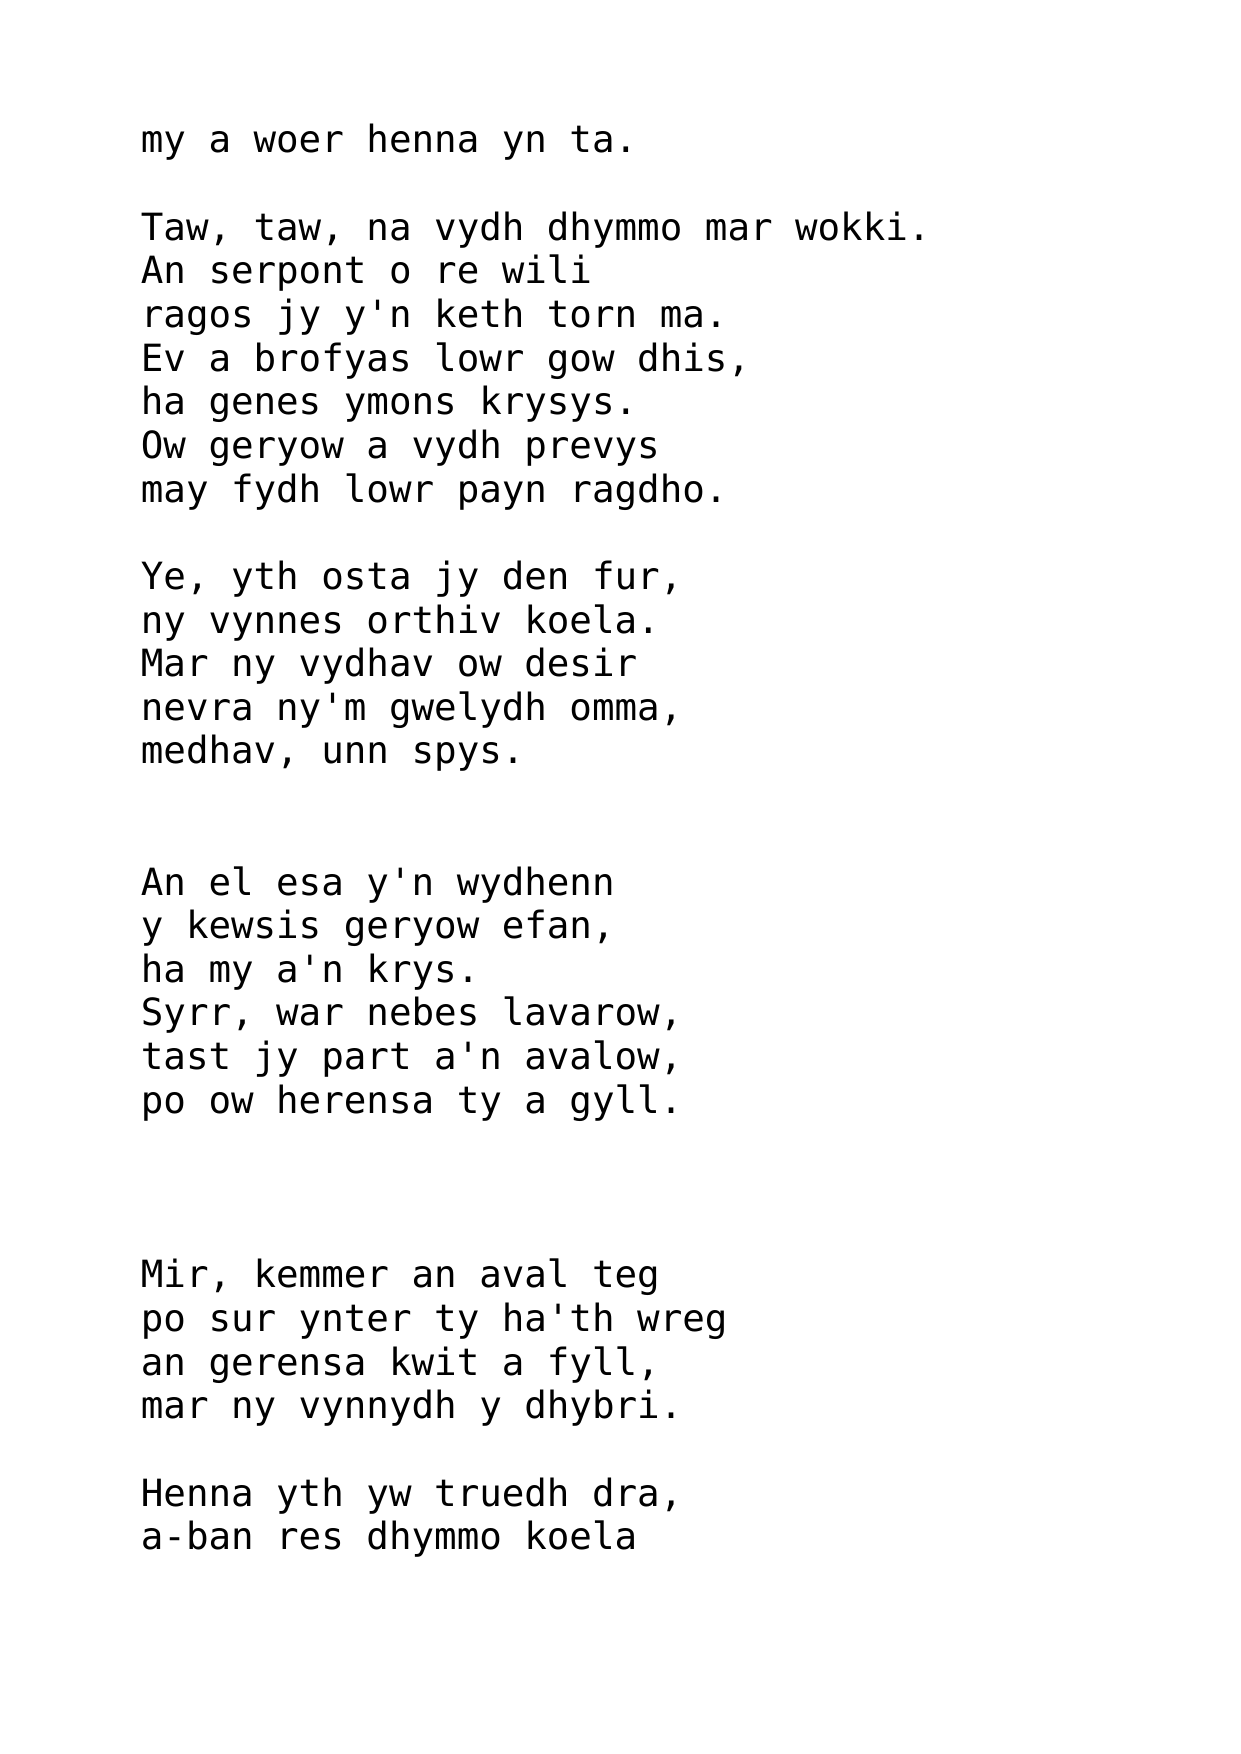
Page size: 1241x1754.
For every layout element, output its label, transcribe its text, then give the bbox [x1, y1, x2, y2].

text po ow herensa ty a gyll. [118, 1078, 1122, 1122]
text y kewsis geryow efan, [118, 904, 1122, 947]
text ha my a'n krys. [118, 947, 1122, 991]
text An serpont o re wili [118, 249, 1122, 293]
text mar ny vynnydh y dhybri. [118, 1384, 1122, 1427]
text ny vynnes orthiv koela. [118, 598, 1122, 642]
text tast jy part a'n avalow, [118, 1035, 1122, 1078]
text a-ban res dhymmo koela [118, 1515, 1122, 1558]
text Syrr, war nebes lavarow, [118, 991, 1122, 1035]
text medhav, unn spys. [118, 729, 1122, 773]
text Ev a brofyas lowr gow dhis, [118, 336, 1122, 380]
text Henna yth yw truedh dra, [118, 1471, 1122, 1515]
text ha genes ymons krysys. [118, 380, 1122, 424]
text Ye, yth osta jy den fur, [118, 554, 1122, 598]
text po sur ynter ty ha'th wreg [118, 1297, 1122, 1340]
text may fydh lowr payn ragdho. [118, 467, 1122, 511]
text Mar ny vydhav ow desir [118, 642, 1122, 686]
text ragos jy y'n keth torn ma. [118, 293, 1122, 336]
text Taw, taw, na vydh dhymmo mar wokki. [118, 205, 1122, 249]
text Mir, kemmer an aval teg [118, 1253, 1122, 1297]
text An el esa y'n wydhenn [118, 860, 1122, 904]
text Ow geryow a vydh prevys [118, 424, 1122, 467]
text my a woer henna yn ta. [118, 118, 1122, 162]
text an gerensa kwit a fyll, [118, 1340, 1122, 1384]
text nevra ny'm gwelydh omma, [118, 686, 1122, 729]
